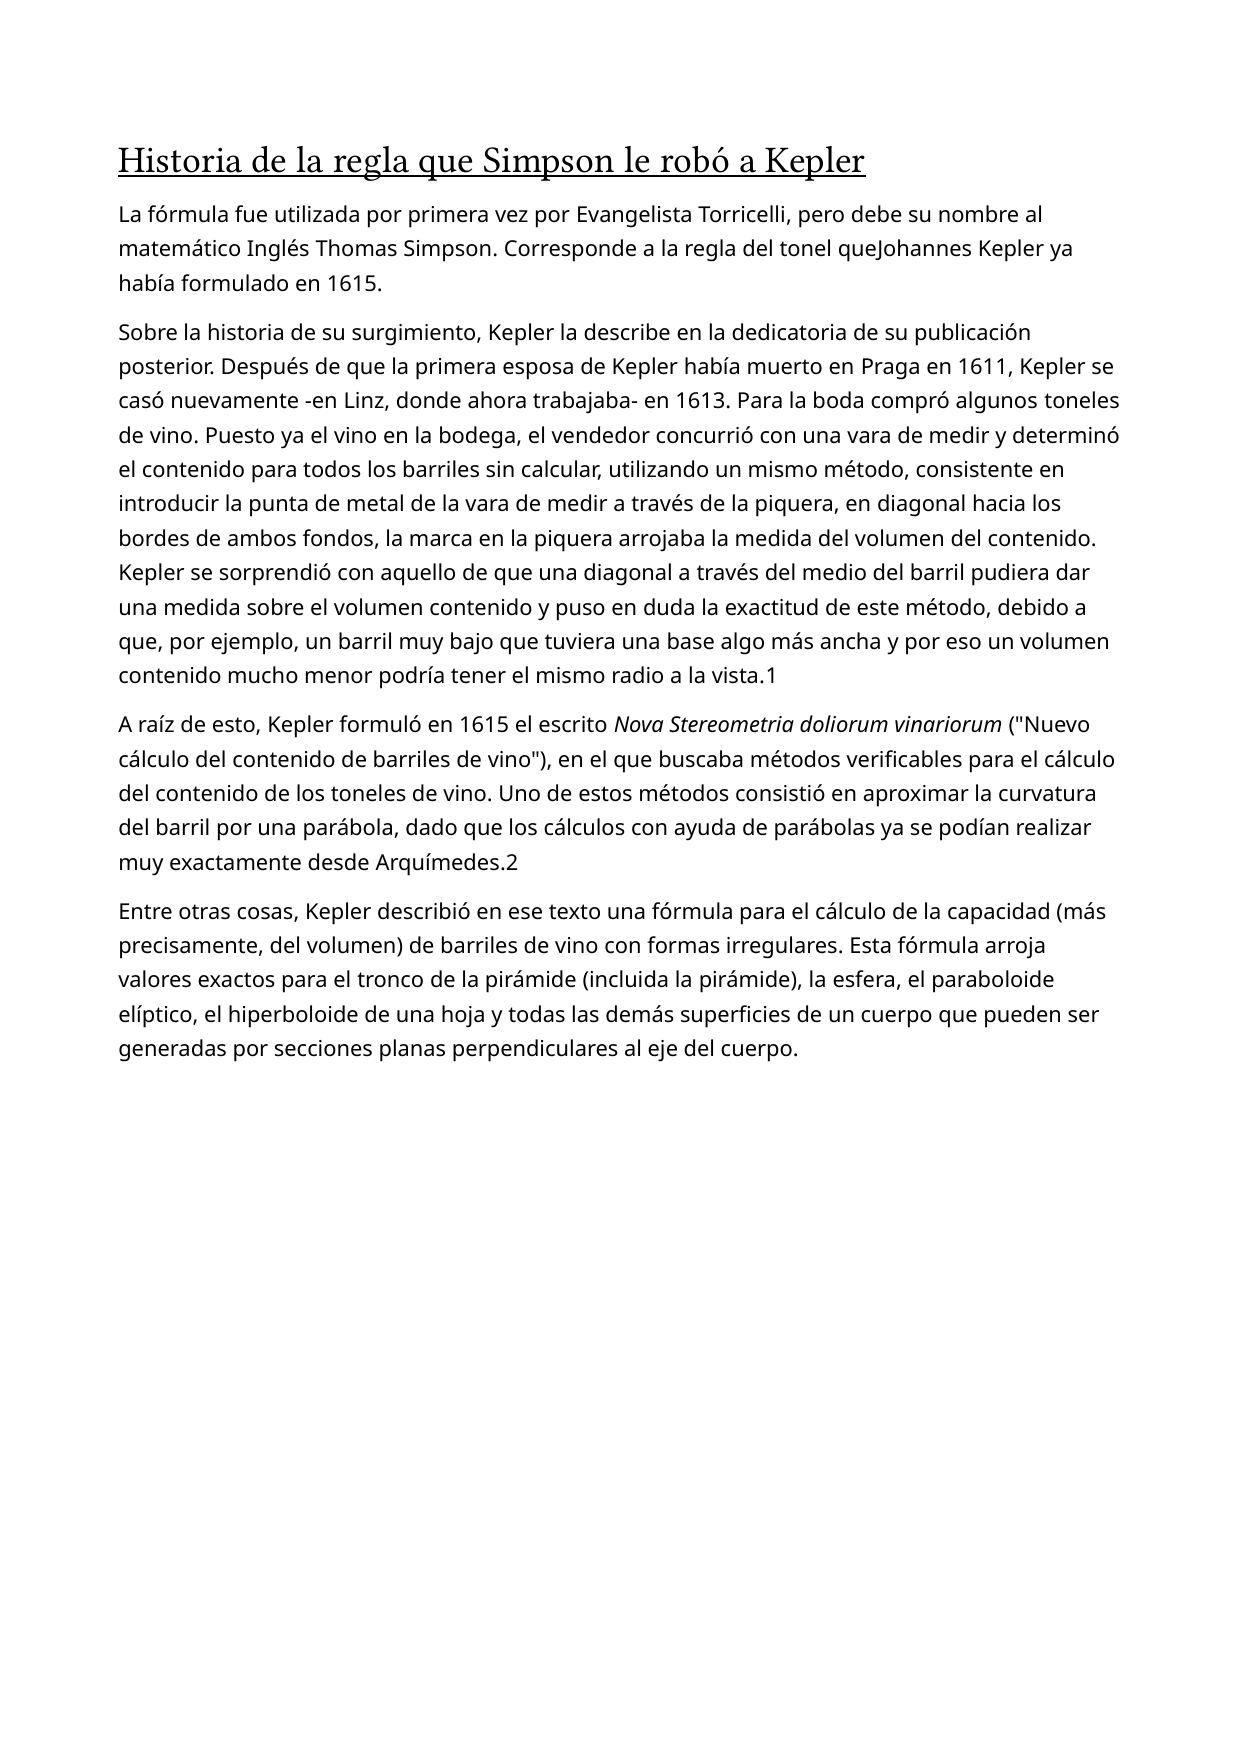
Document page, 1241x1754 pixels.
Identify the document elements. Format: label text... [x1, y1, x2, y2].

text La fórmula fue utilizada por primera vez por Evangelista Torricelli, pero debe su nombre al matemático Inglés Thomas Simpson. Corresponde a la regla del tonel queJohannes Kepler ya había formulado en 1615. [118, 194, 1122, 297]
text Entre otras cosas, Kepler describió en ese texto una fórmula para el cálculo de la capacidad (más precisamente, del volumen) de barriles de vino con formas irregulares. Esta fórmula arroja valores exactos para el tronco de la pirámide (incluida la pirámide), la esfera, el paraboloide elíptico, el hiperboloide de una hoja y todas las demás superficies de un cuerpo que pueden ser generadas por secciones planas perpendiculares al eje del cuerpo. [118, 891, 1122, 1063]
text Sobre la historia de su surgimiento, Kepler la describe en la dedicatoria de su publicación posterior. Después de que la primera esposa de Kepler había muerto en Praga en 1611, Kepler se casó nuevamente -en Linz, donde ahora trabajaba- en 1613. Para la boda compró algunos toneles de vino. Puesto ya el vino en la bodega, el vendedor concurrió con una vara de medir y determinó el contenido para todos los barriles sin calcular, utilizando un mismo método, consistente en introducir la punta de metal de la vara de medir a través de la piquera, en diagonal hacia los bordes de ambos fondos, la marca en la piquera arrojaba la medida del volumen del contenido. Kepler se sorprendió con aquello de que una diagonal a través del medio del barril pudiera dar una medida sobre el volumen contenido y puso en duda la exactitud de este método, debido a que, por ejemplo, un barril muy bajo que tuviera una base algo más ancha y por eso un volumen contenido mucho menor podría tener el mismo radio a la vista.1 [118, 312, 1122, 690]
subtitle Historia de la regla que Simpson le robó a Kepler [118, 139, 1122, 182]
text A raíz de esto, Kepler formuló en 1615 el escrito Nova Stereometria doliorum vinariorum ("Nuevo cálculo del contenido de barriles de vino"), en el que buscaba métodos verificables para el cálculo del contenido de los toneles de vino. Uno de estos métodos consistió en aproximar la curvatura del barril por una parábola, dado que los cálculos con ayuda de parábolas ya se podían realizar muy exactamente desde Arquímedes.2 [118, 704, 1122, 876]
